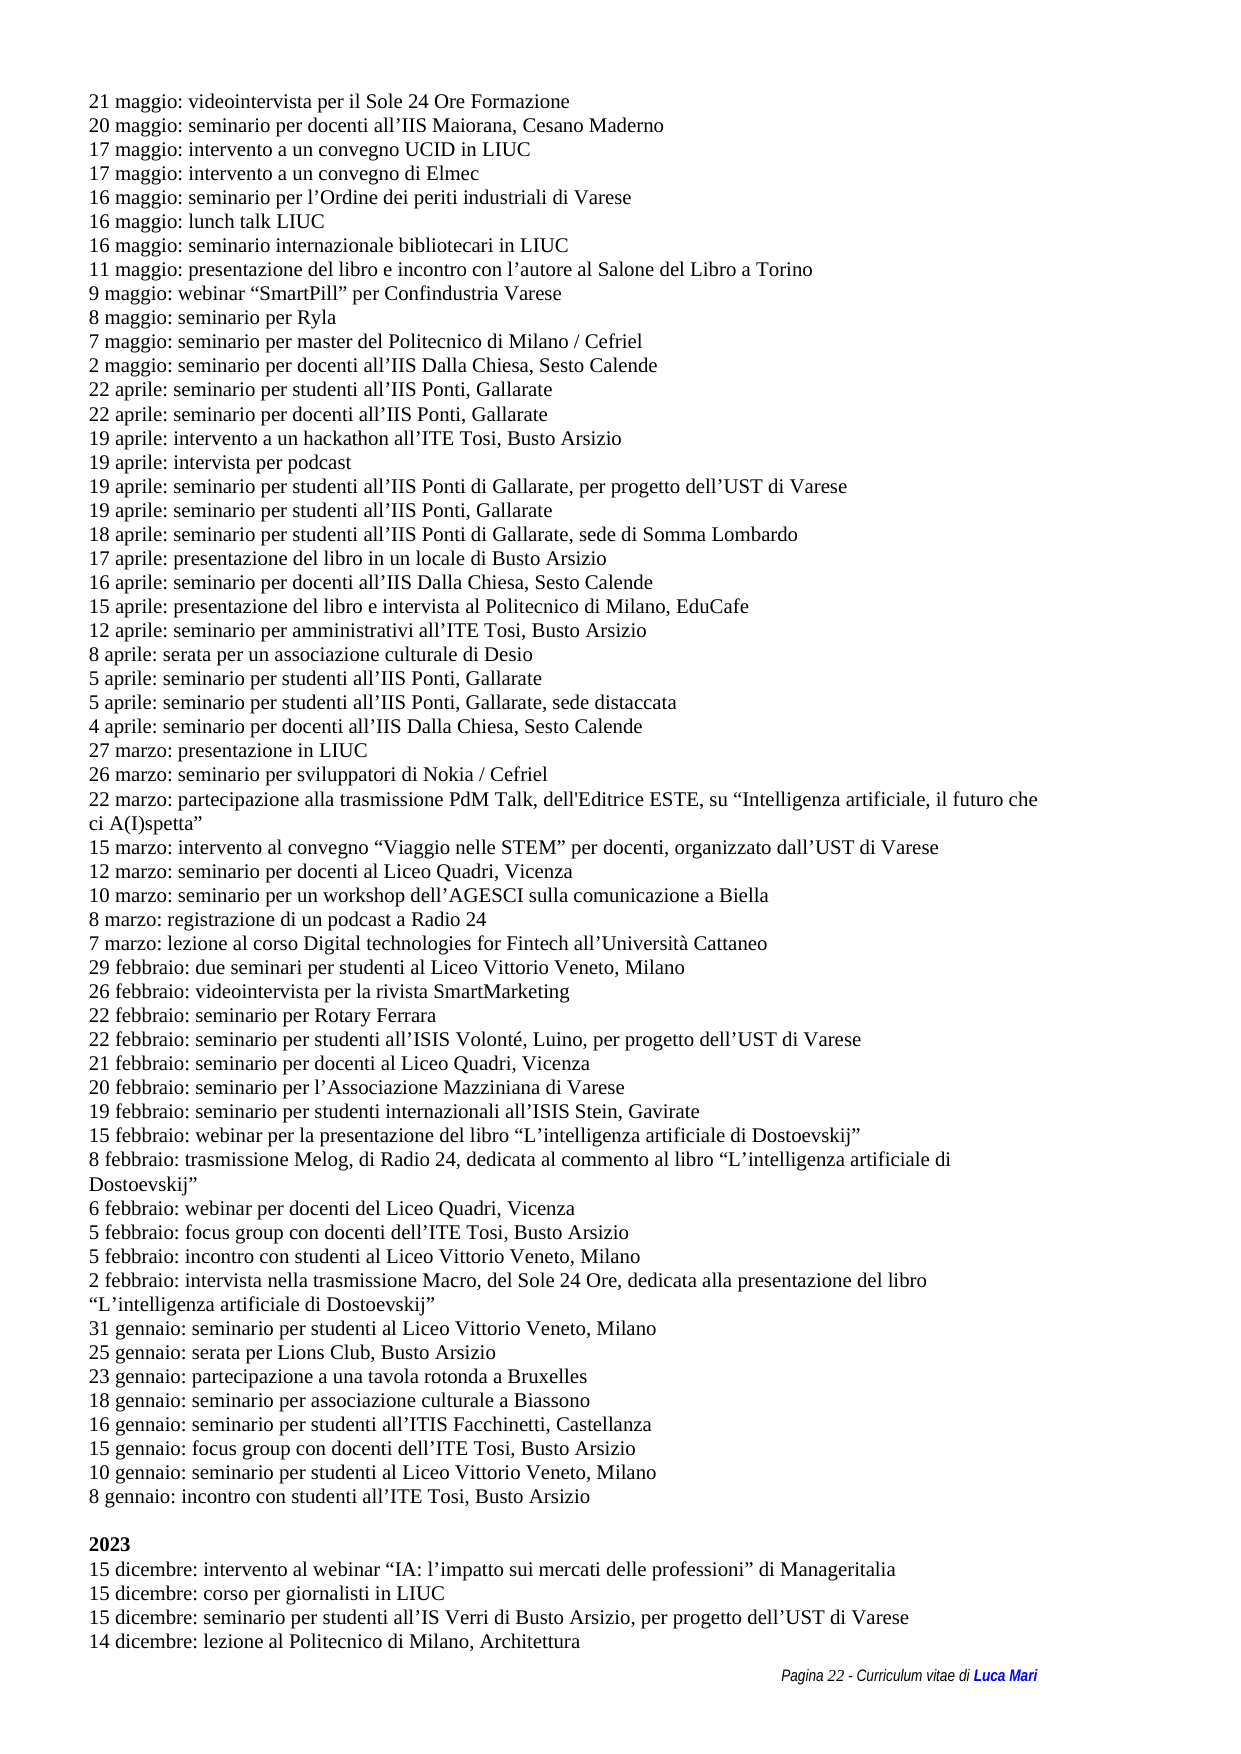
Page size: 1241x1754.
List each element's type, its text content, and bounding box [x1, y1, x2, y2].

text 2023 [89, 1532, 1053, 1556]
text 31 gennaio: seminario per studenti al Liceo Vittorio Veneto, Milano [89, 1316, 1053, 1340]
text 16 aprile: seminario per docenti all’IIS Dalla Chiesa, Sesto Calende [89, 570, 1053, 594]
text 19 aprile: seminario per studenti all’IIS Ponti, Gallarate [89, 498, 1053, 522]
text 15 dicembre: corso per giornalisti in LIUC [89, 1581, 1053, 1604]
text 12 aprile: seminario per amministrativi all’ITE Tosi, Busto Arsizio [89, 618, 1053, 642]
text 26 marzo: seminario per sviluppatori di Nokia / Cefriel [89, 762, 1053, 786]
text 15 marzo: intervento al convegno “Viaggio nelle STEM” per docenti, organizzato dall’UST di Varese [89, 834, 1053, 859]
text 8 aprile: serata per un associazione culturale di Desio [89, 642, 1053, 666]
text 19 aprile: intervista per podcast [89, 449, 1053, 474]
text 16 maggio: seminario internazionale bibliotecari in LIUC [89, 233, 1053, 257]
text 5 febbraio: focus group con docenti dell’ITE Tosi, Busto Arsizio [89, 1219, 1053, 1244]
text 21 maggio: videointervista per il Sole 24 Ore Formazione [89, 89, 1053, 113]
text 22 aprile: seminario per studenti all’IIS Ponti, Gallarate [89, 377, 1053, 401]
text 8 gennaio: incontro con studenti all’ITE Tosi, Busto Arsizio [89, 1484, 1053, 1508]
text 29 febbraio: due seminari per studenti al Liceo Vittorio Veneto, Milano [89, 955, 1053, 979]
text 2 febbraio: intervista nella trasmissione Macro, del Sole 24 Ore, dedicata alla presentazione del libro “L’intelligenza artificiale di Dostoevskij” [89, 1268, 1053, 1316]
text 6 febbraio: webinar per docenti del Liceo Quadri, Vicenza [89, 1196, 1053, 1219]
text 19 aprile: intervento a un hackathon all’ITE Tosi, Busto Arsizio [89, 426, 1053, 449]
text 8 marzo: registrazione di un podcast a Radio 24 [89, 907, 1053, 931]
text 26 febbraio: videointervista per la rivista SmartMarketing [89, 979, 1053, 1003]
text 15 febbraio: webinar per la presentazione del libro “L’intelligenza artificiale di Dostoevskij” [89, 1123, 1053, 1147]
text 15 aprile: presentazione del libro e intervista al Politecnico di Milano, EduCafe [89, 594, 1053, 618]
text 22 aprile: seminario per docenti all’IIS Ponti, Gallarate [89, 401, 1053, 426]
text 14 dicembre: lezione al Politecnico di Milano, Architettura [89, 1629, 1053, 1653]
text 5 febbraio: incontro con studenti al Liceo Vittorio Veneto, Milano [89, 1244, 1053, 1268]
text 21 febbraio: seminario per docenti al Liceo Quadri, Vicenza [89, 1051, 1053, 1075]
text 27 marzo: presentazione in LIUC [89, 738, 1053, 762]
text 20 maggio: seminario per docenti all’IIS Maiorana, Cesano Maderno [89, 113, 1053, 137]
text 16 maggio: lunch talk LIUC [89, 209, 1053, 233]
text 7 maggio: seminario per master del Politecnico di Milano / Cefriel [89, 329, 1053, 353]
text 16 maggio: seminario per l’Ordine dei periti industriali di Varese [89, 185, 1053, 209]
text 18 aprile: seminario per studenti all’IIS Ponti di Gallarate, sede di Somma Lombardo [89, 522, 1053, 546]
text 2 maggio: seminario per docenti all’IIS Dalla Chiesa, Sesto Calende [89, 353, 1053, 377]
text 15 dicembre: seminario per studenti all’IS Verri di Busto Arsizio, per progetto dell’UST di Varese [89, 1604, 1053, 1629]
text 22 febbraio: seminario per Rotary Ferrara [89, 1003, 1053, 1027]
text 17 maggio: intervento a un convegno di Elmec [89, 161, 1053, 185]
text 22 marzo: partecipazione alla trasmissione PdM Talk, dell'Editrice ESTE, su “Intelligenza artificiale, il futuro che ci A(I)spetta” [89, 786, 1053, 834]
text 15 dicembre: intervento al webinar “IA: l’impatto sui mercati delle professioni” di Manageritalia [89, 1556, 1053, 1581]
text 12 marzo: seminario per docenti al Liceo Quadri, Vicenza [89, 859, 1053, 883]
text 4 aprile: seminario per docenti all’IIS Dalla Chiesa, Sesto Calende [89, 714, 1053, 738]
text 19 febbraio: seminario per studenti internazionali all’ISIS Stein, Gavirate [89, 1099, 1053, 1123]
text 22 febbraio: seminario per studenti all’ISIS Volonté, Luino, per progetto dell’UST di Varese [89, 1027, 1053, 1051]
text 16 gennaio: seminario per studenti all’ITIS Facchinetti, Castellanza [89, 1412, 1053, 1436]
text 5 aprile: seminario per studenti all’IIS Ponti, Gallarate [89, 666, 1053, 690]
text 18 gennaio: seminario per associazione culturale a Biassono [89, 1388, 1053, 1412]
text 17 aprile: presentazione del libro in un locale di Busto Arsizio [89, 546, 1053, 570]
text 10 marzo: seminario per un workshop dell’AGESCI sulla comunicazione a Biella [89, 883, 1053, 907]
text 7 marzo: lezione al corso Digital technologies for Fintech all’Università Cattaneo [89, 931, 1053, 955]
text 5 aprile: seminario per studenti all’IIS Ponti, Gallarate, sede distaccata [89, 690, 1053, 714]
text 8 maggio: seminario per Ryla [89, 305, 1053, 329]
text 8 febbraio: trasmissione Melog, di Radio 24, dedicata al commento al libro “L’intelligenza artificiale di Dostoevskij” [89, 1147, 1053, 1196]
text 19 aprile: seminario per studenti all’IIS Ponti di Gallarate, per progetto dell’UST di Varese [89, 474, 1053, 498]
text 25 gennaio: serata per Lions Club, Busto Arsizio [89, 1340, 1053, 1364]
text 11 maggio: presentazione del libro e incontro con l’autore al Salone del Libro a Torino [89, 257, 1053, 281]
text 17 maggio: intervento a un convegno UCID in LIUC [89, 137, 1053, 161]
text 9 maggio: webinar “SmartPill” per Confindustria Varese [89, 281, 1053, 305]
text 10 gennaio: seminario per studenti al Liceo Vittorio Veneto, Milano [89, 1460, 1053, 1484]
text 23 gennaio: partecipazione a una tavola rotonda a Bruxelles [89, 1364, 1053, 1388]
text 15 gennaio: focus group con docenti dell’ITE Tosi, Busto Arsizio [89, 1436, 1053, 1460]
text 20 febbraio: seminario per l’Associazione Mazziniana di Varese [89, 1075, 1053, 1099]
